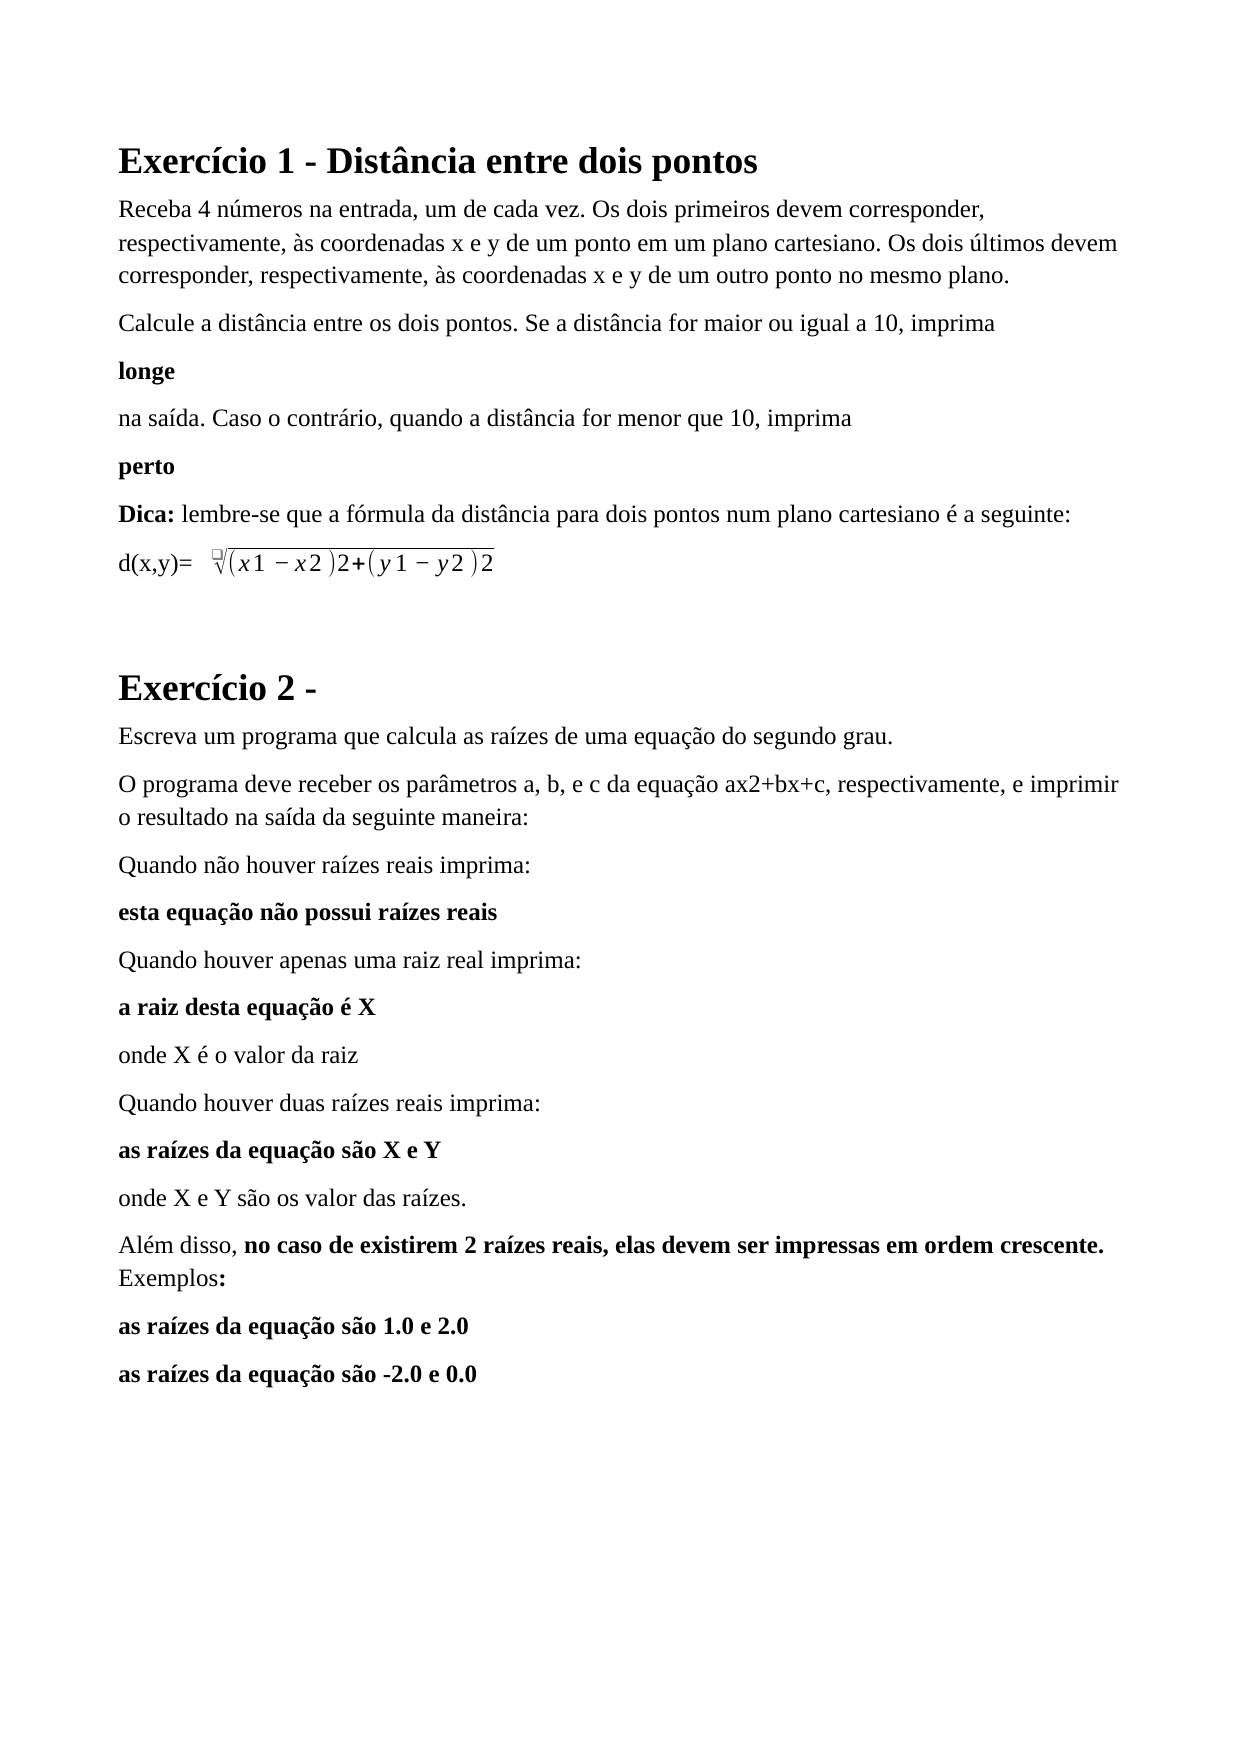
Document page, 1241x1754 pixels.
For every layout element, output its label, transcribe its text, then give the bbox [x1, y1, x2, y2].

text O programa deve receber os parâmetros a, b, e c da equação ax2+bx+c, respectivamente, e imprimir o resultado na saída da seguinte maneira: [118, 769, 1122, 831]
text as raízes da equação são 1.0 e 2.0 [118, 1311, 1122, 1340]
text Quando não houver raízes reais imprima: [118, 850, 1122, 878]
text na saída. Caso o contrário, quando a distância for menor que 10, imprima [118, 403, 1122, 432]
text perto [118, 451, 1122, 480]
text Além disso, no caso de existirem 2 raízes reais, elas devem ser impressas em ordem crescente. Exemplos: [118, 1231, 1122, 1292]
text longe [118, 356, 1122, 384]
subtitle Exercício 2 - [118, 666, 1122, 709]
text Receba 4 números na entrada, um de cada vez. Os dois primeiros devem corresponder, respectivamente, às coordenadas x e y de um ponto em um plano cartesiano. Os dois últimos devem corresponder, respectivamente, às coordenadas x e y de um outro ponto no mesmo plano. [118, 194, 1122, 289]
text as raízes da equação são X e Y [118, 1135, 1122, 1164]
text a raiz desta equação é X [118, 992, 1122, 1021]
text esta equação não possui raízes reais [118, 897, 1122, 926]
subtitle Exercício 1 - Distância entre dois pontos [118, 139, 1122, 182]
text Escreva um programa que calcula as raízes de uma equação do segundo grau. [118, 721, 1122, 750]
text Calcule a distância entre os dois pontos. Se a distância for maior ou igual a 10, imprima [118, 308, 1122, 337]
text onde X é o valor da raiz [118, 1040, 1122, 1069]
text d(x,y)= [118, 546, 1122, 578]
text Quando houver apenas uma raiz real imprima: [118, 945, 1122, 974]
text onde X e Y são os valor das raízes. [118, 1183, 1122, 1212]
text Dica: lembre-se que a fórmula da distância para dois pontos num plano cartesiano é a seguinte: [118, 499, 1122, 527]
text Quando houver duas raízes reais imprima: [118, 1088, 1122, 1116]
text as raízes da equação são -2.0 e 0.0 [118, 1359, 1122, 1387]
